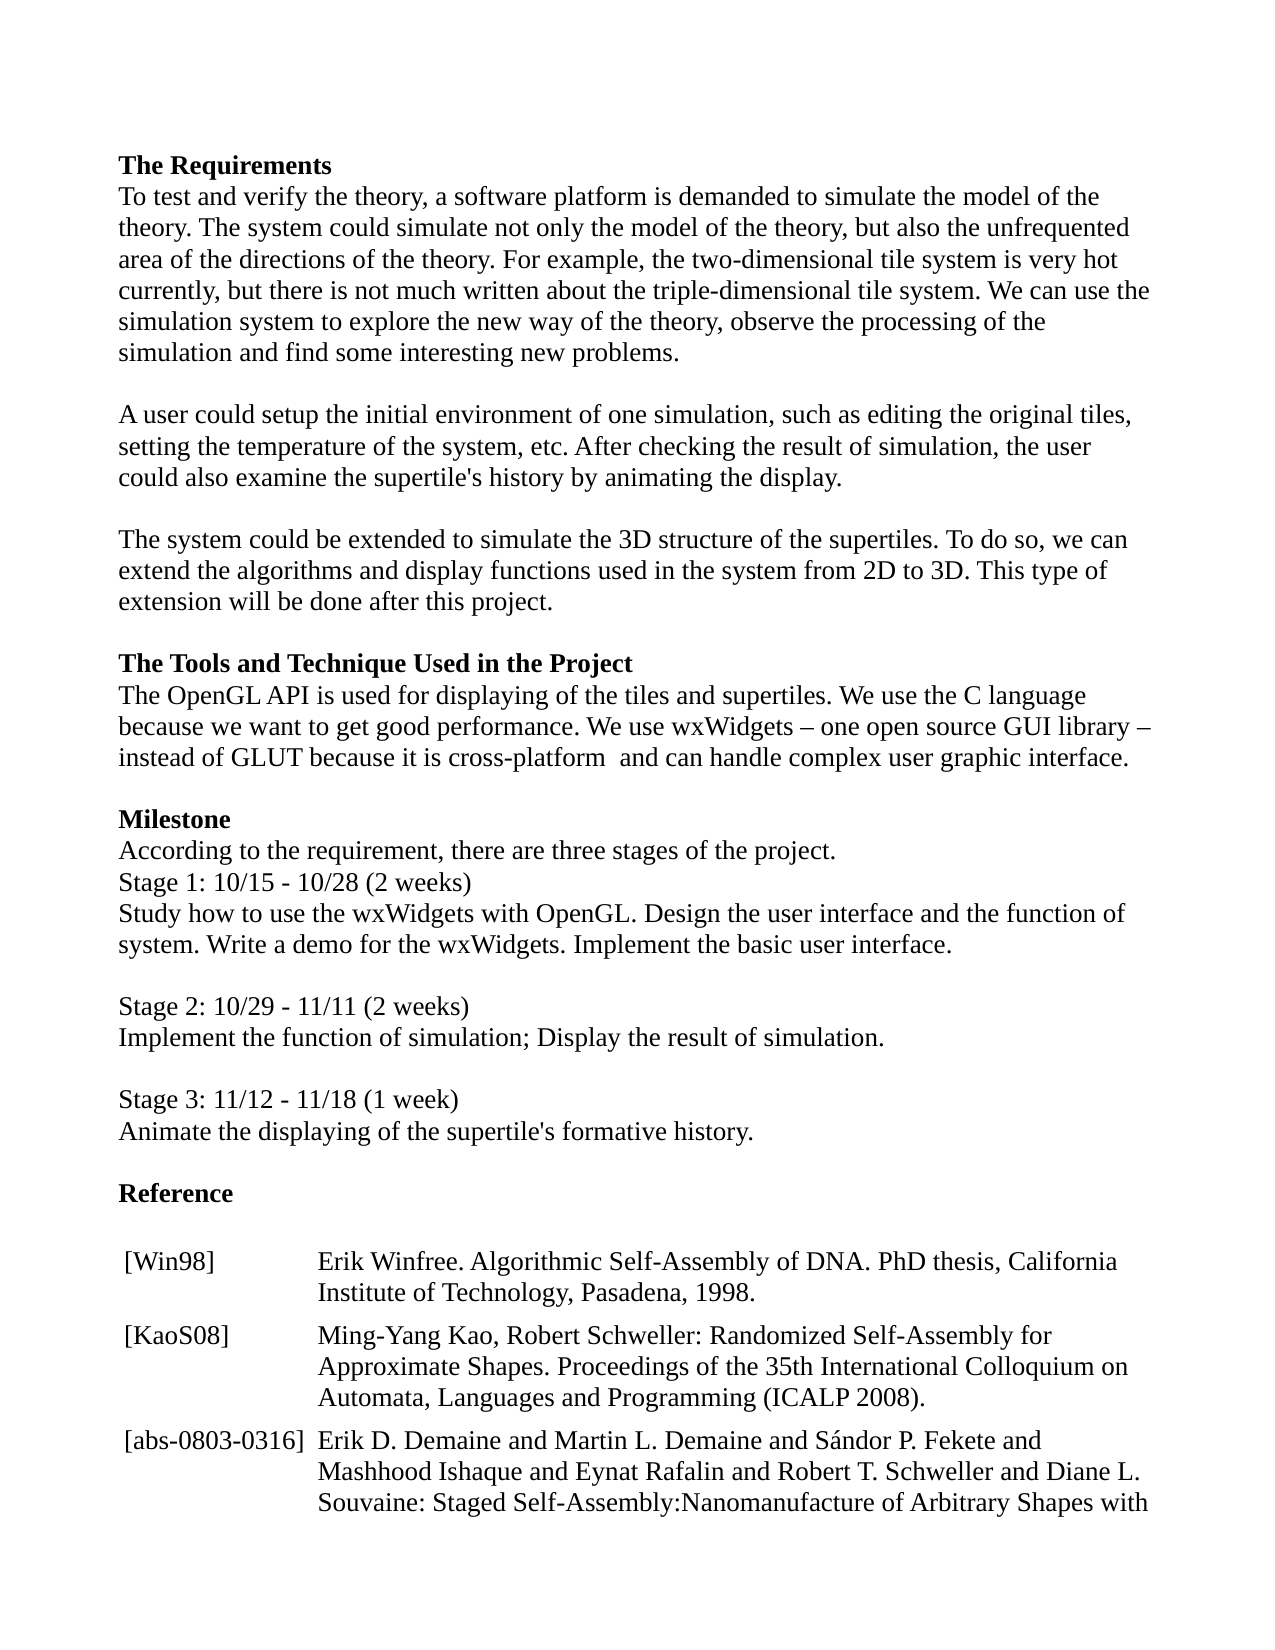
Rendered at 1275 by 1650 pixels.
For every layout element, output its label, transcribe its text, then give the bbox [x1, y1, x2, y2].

table_header Erik Winfree. Algorithmic Self-Assembly of DNA. PhD thesis, California Institute of Technology, Pasadena, 1998. [312, 1239, 1157, 1313]
text Animate the displaying of the supertile's formative history. [118, 1115, 1157, 1146]
text Stage 1: 10/15 - 10/28 (2 weeks) [118, 866, 1157, 897]
text A user could setup the initial environment of one simulation, such as editing the original tiles, setting the temperature of the system, etc. After checking the result of simulation, the user could also examine the supertile's history by animating the display. [118, 398, 1157, 492]
text The system could be extended to simulate the 3D structure of the supertiles. To do so, we can extend the algorithms and display functions used in the system from 2D to 3D. This type of extension will be done after this project. [118, 523, 1157, 616]
table_cell Erik D. Demaine and Martin L. Demaine and Sándor P. Fekete and Mashhood Ishaque and Eynat Rafalin and Robert T. Schweller and Diane L. Souvaine: Staged Self-Assembly:Nanomanufacture of Arbitrary Shapes with [312, 1418, 1157, 1523]
text Milestone [118, 803, 1157, 834]
table_cell Ming-Yang Kao, Robert Schweller: Randomized Self-Assembly for Approximate Shapes. Proceedings of the 35th International Colloquium on Automata, Languages and Programming (ICALP 2008). [312, 1313, 1157, 1418]
text Reference [118, 1177, 1157, 1208]
text Stage 2: 10/29 - 11/11 (2 weeks) [118, 990, 1157, 1021]
text Study how to use the wxWidgets with OpenGL. Design the user interface and the function of system. Write a demo for the wxWidgets. Implement the basic user interface. [118, 897, 1157, 959]
text To test and verify the theory, a software platform is demanded to simulate the model of the theory. The system could simulate not only the model of the theory, but also the unfrequented area of the directions of the theory. For example, the two-dimensional tile system is very hot currently, but there is not much written about the triple-dimensional tile system. We can use the simulation system to explore the new way of the theory, observe the processing of the simulation and find some interesting new problems. [118, 180, 1157, 367]
text Implement the function of simulation; Display the result of simulation. [118, 1021, 1157, 1052]
text According to the requirement, there are three stages of the project. [118, 834, 1157, 866]
table_cell [abs-0803-0316] [118, 1418, 312, 1523]
text The Requirements [118, 149, 1157, 180]
text The OpenGL API is used for displaying of the tiles and supertiles. We use the C language because we want to get good performance. We use wxWidgets – one open source GUI library – instead of GLUT because it is cross-platform and can handle complex user graphic interface. [118, 679, 1157, 772]
text Stage 3: 11/12 - 11/18 (1 week) [118, 1084, 1157, 1115]
table_header [Win98] [118, 1239, 312, 1313]
text The Tools and Technique Used in the Project [118, 648, 1157, 679]
table_cell [KaoS08] [118, 1313, 312, 1418]
